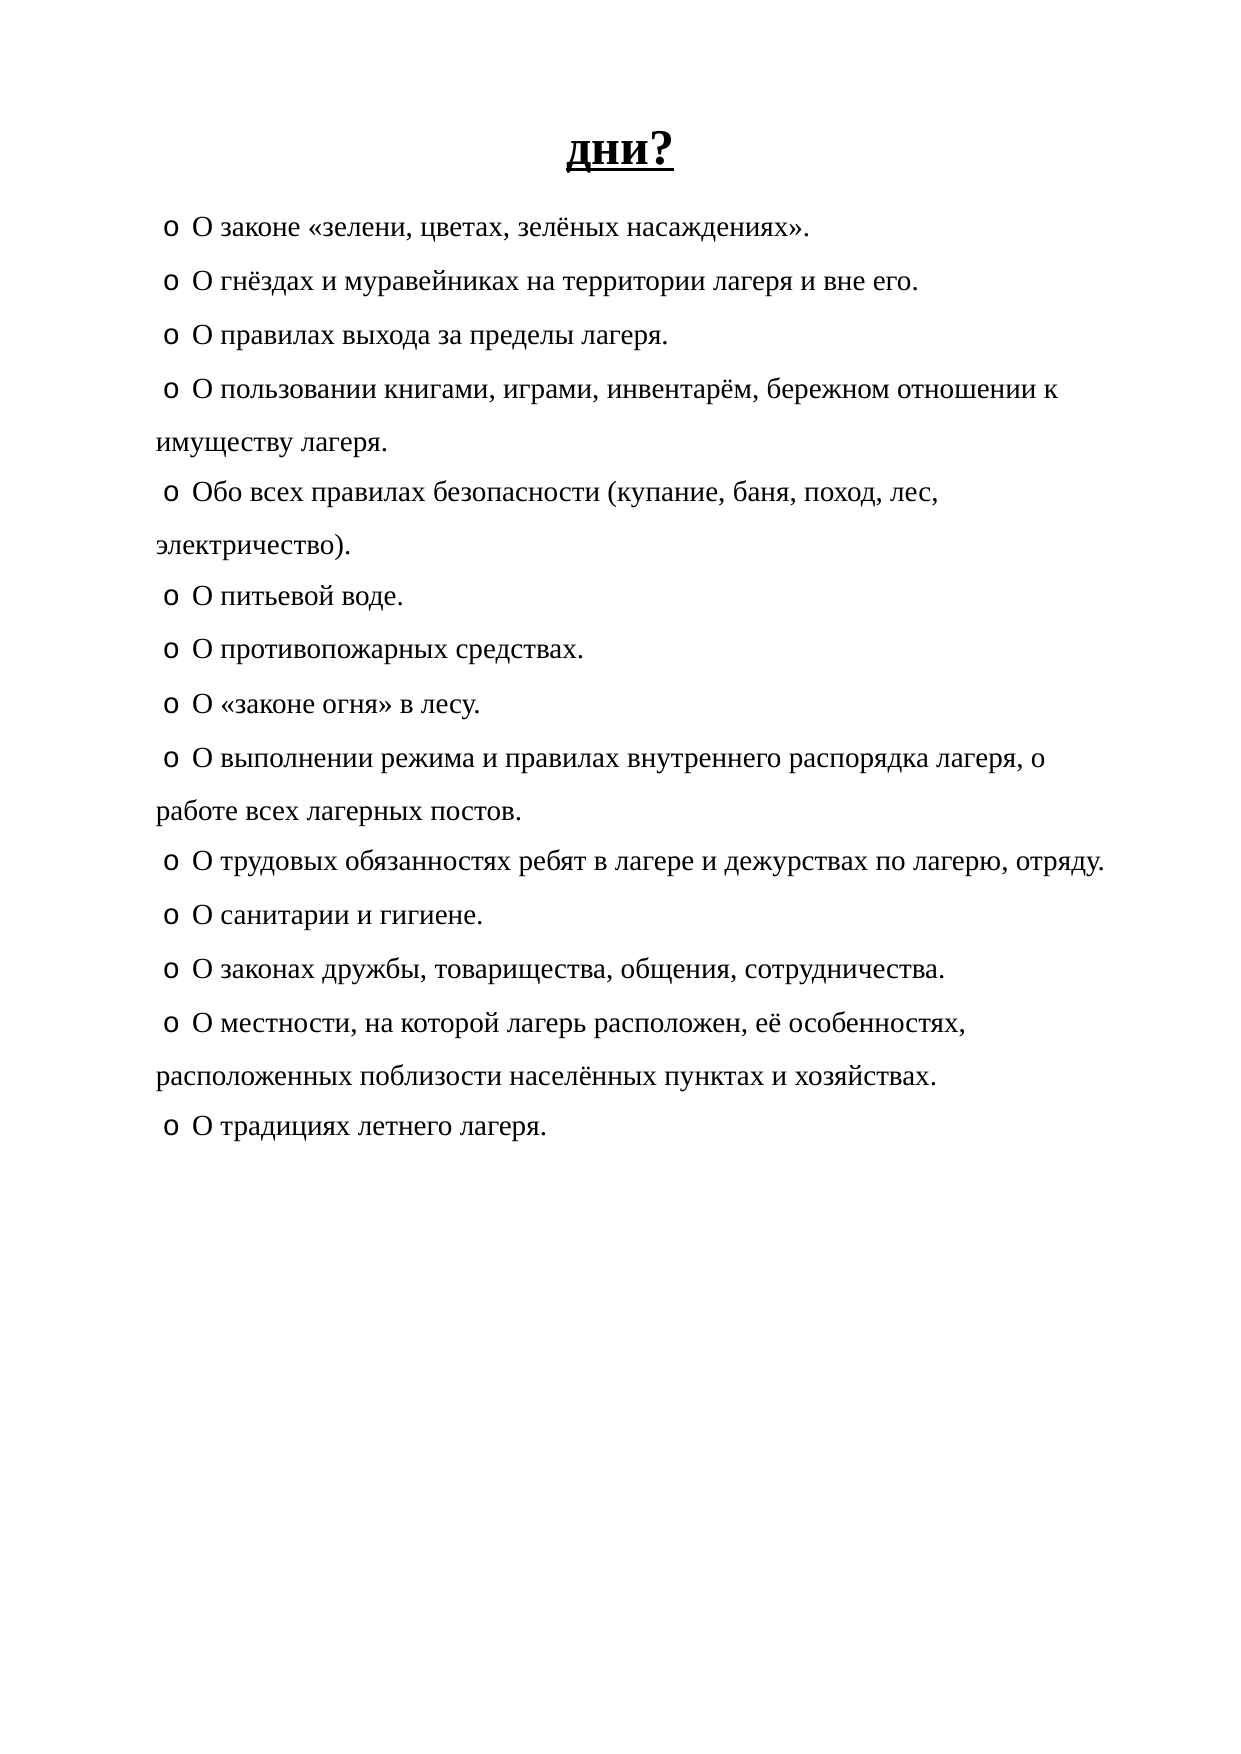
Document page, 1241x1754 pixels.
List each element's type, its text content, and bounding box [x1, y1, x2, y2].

list О законах дружбы, товарищества, общения, сотрудничества. [156, 951, 1122, 987]
list О гнёздах и муравейниках на территории лагеря и вне его. [156, 263, 1122, 299]
list О местности, на которой лагерь расположен, её особенностях, расположенных поблизости населённых пунктах и хозяйствах. [156, 1005, 1122, 1091]
list О «законе огня» в лесу. [156, 686, 1122, 722]
list О противопожарных средствах. [156, 632, 1122, 668]
list О трудовых обязанностях ребят в лагере и дежурствах по лагерю, отряду. [156, 843, 1122, 879]
list О законе «зелени, цветах, зелёных насаждениях». [156, 209, 1122, 245]
text дни? [118, 118, 1122, 176]
list О пользовании книгами, играми, инвентарём, бережном отношении к имуществу лагеря. [156, 371, 1122, 458]
list О питьевой воде. [156, 578, 1122, 614]
list О санитарии и гигиене. [156, 897, 1122, 933]
list О правилах выхода за пределы лагеря. [156, 317, 1122, 353]
list О традициях летнего лагеря. [156, 1108, 1122, 1144]
list Обо всех правилах безопасности (купание, баня, поход, лес, электричество). [156, 474, 1122, 561]
list О выполнении режима и правилах внутреннего распорядка лагеря, о работе всех лагерных постов. [156, 740, 1122, 826]
